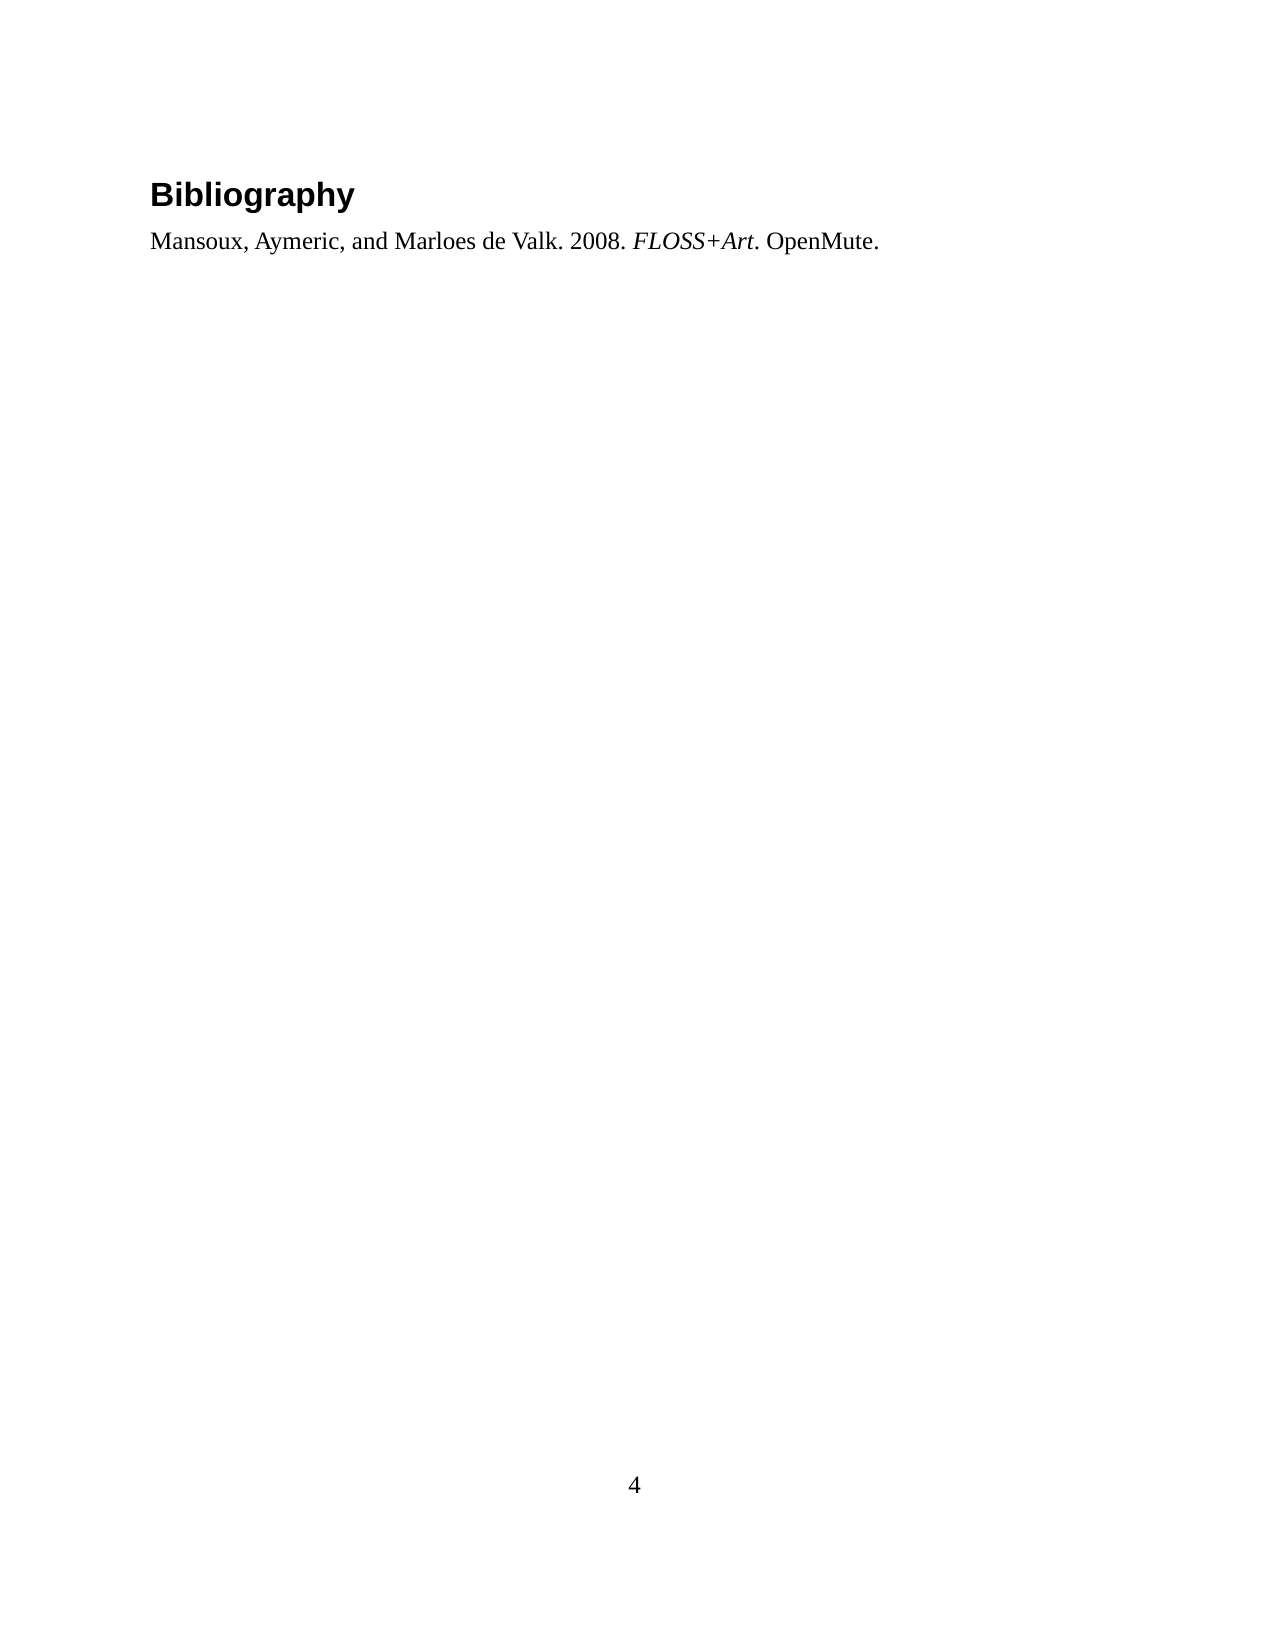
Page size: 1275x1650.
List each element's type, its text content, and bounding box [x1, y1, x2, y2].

text Mansoux, Aymeric, and Marloes de Valk. 2008. FLOSS+Art. OpenMute. [150, 226, 1125, 255]
subtitle Bibliography [150, 175, 1125, 214]
